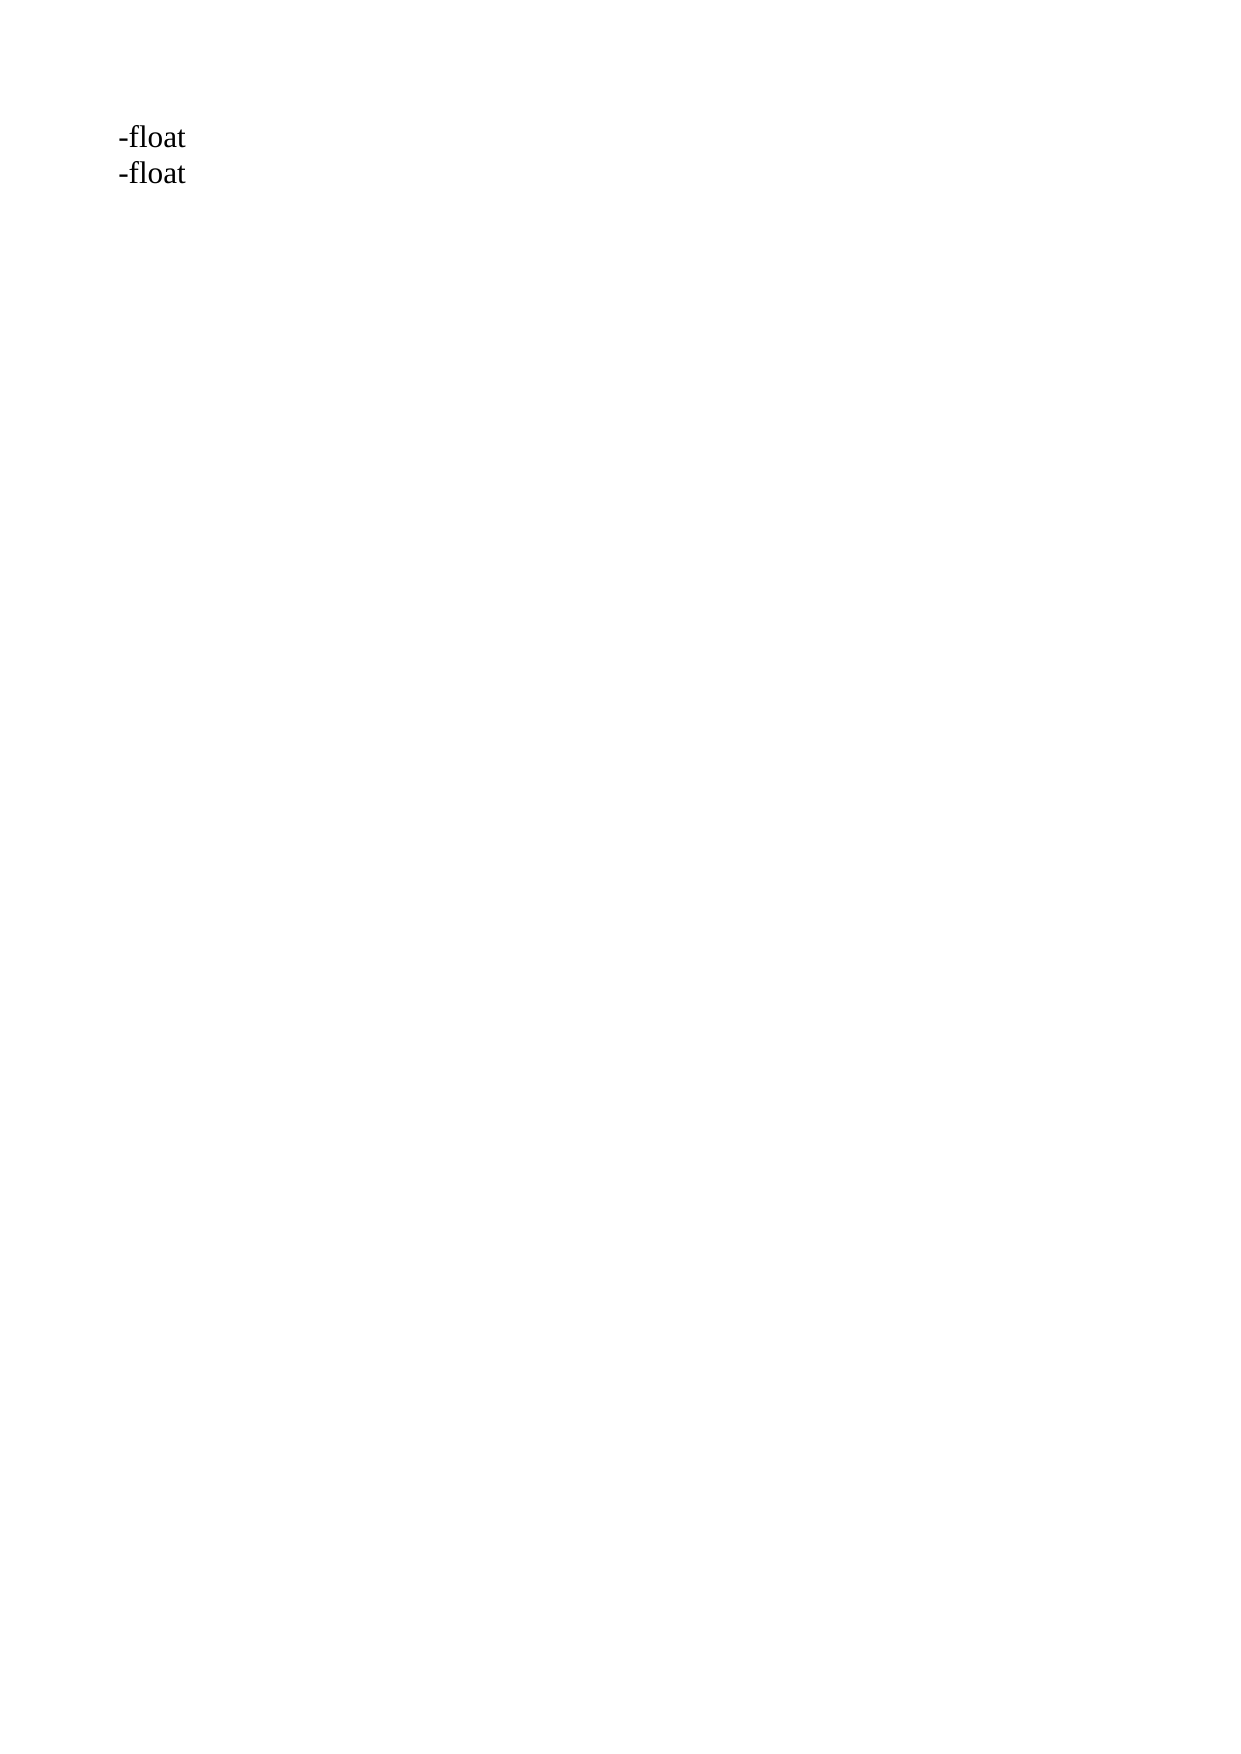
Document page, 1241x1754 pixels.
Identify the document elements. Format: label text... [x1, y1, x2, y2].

text -float [118, 118, 1122, 154]
text -float [118, 154, 1122, 190]
